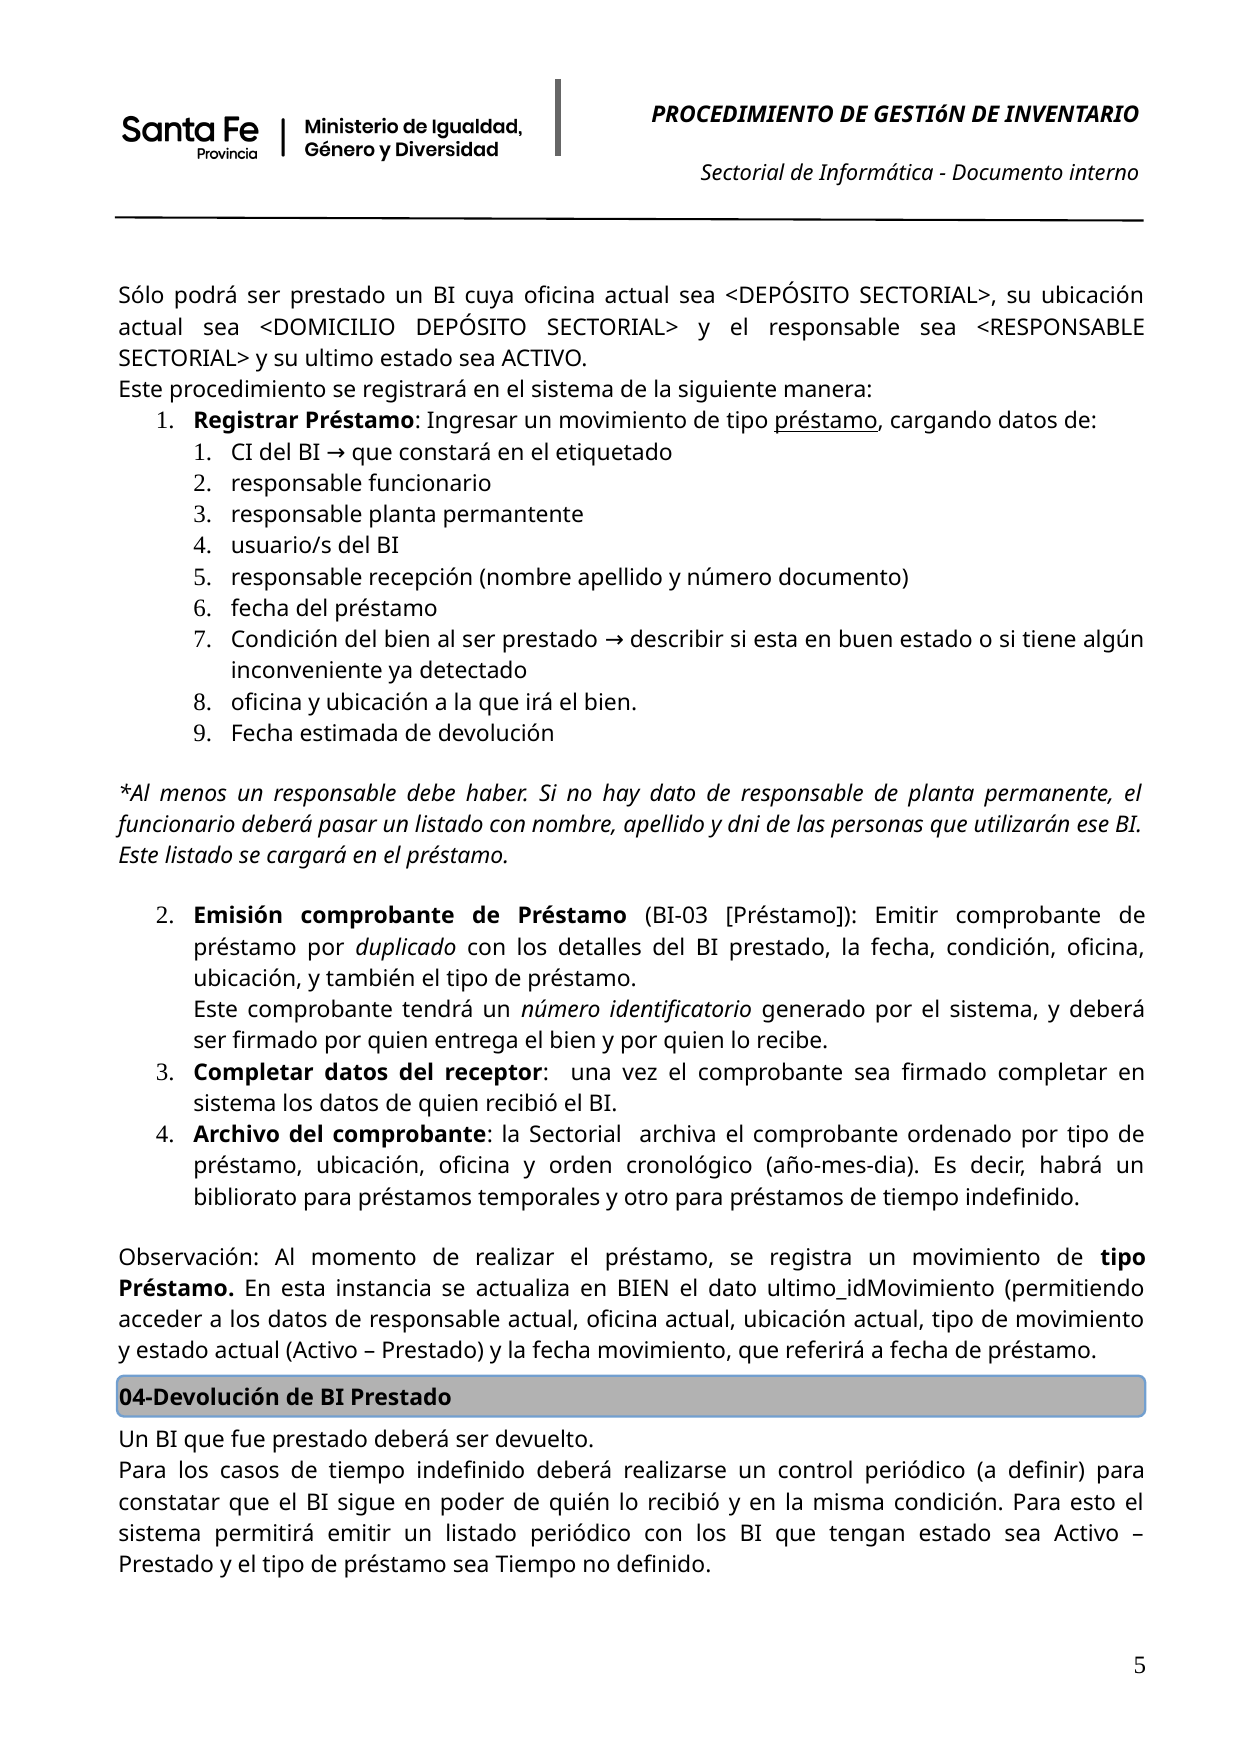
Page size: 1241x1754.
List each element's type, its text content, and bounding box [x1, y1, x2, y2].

list Registrar Préstamo: Ingresar un movimiento de tipo préstamo, cargando datos de: [156, 404, 1146, 436]
list Fecha estimada de devolución [193, 717, 1146, 748]
list fecha del préstamo [193, 592, 1146, 623]
text Sólo podrá ser prestado un BI cuya oficina actual sea <DEPÓSITO SECTORIAL>, su ubicación actual sea <DOMICILIO DEPÓSITO SECTORIAL> y el responsable sea <RESPONSABLE SECTORIAL> y su ultimo estado sea ACTIVO. [118, 279, 1146, 373]
list responsable funcionario [193, 467, 1146, 498]
list Condición del bien al ser prestado → describir si esta en buen estado o si tiene algún inconveniente ya detectado [193, 623, 1146, 686]
text *Al menos un responsable debe haber. Si no hay dato de responsable de planta permanente, el funcionario deberá pasar un listado con nombre, apellido y dni de las personas que utilizarán ese BI. Este listado se cargará en el préstamo. [118, 777, 1146, 871]
text Este procedimiento se registrará en el sistema de la siguiente manera: [118, 373, 1146, 404]
list usuario/s del BI [193, 529, 1146, 561]
list responsable recepción (nombre apellido y número documento) [193, 561, 1146, 592]
list Archivo del comprobante: la Sectorial archiva el comprobante ordenado por tipo de préstamo, ubicación, oficina y orden cronológico (año-mes-dia). Es decir, habrá un bibliorato para préstamos temporales y otro para préstamos de tiempo indefinido. [156, 1118, 1146, 1212]
list responsable planta permantente [193, 498, 1146, 529]
text Observación: Al momento de realizar el préstamo, se registra un movimiento de tipo Préstamo. En esta instancia se actualiza en BIEN el dato ultimo_idMovimiento (permitiendo acceder a los datos de responsable actual, oficina actual, ubicación actual, tipo de movimiento y estado actual (Activo – Prestado) y la fecha movimiento, que referirá a fecha de préstamo. [118, 1241, 1146, 1366]
list oficina y ubicación a la que irá el bien. [193, 686, 1146, 717]
list Completar datos del receptor: una vez el comprobante sea firmado completar en sistema los datos de quien recibió el BI. [156, 1056, 1146, 1118]
list Este comprobante tendrá un número identificatorio generado por el sistema, y deberá ser firmado por quien entrega el bien y por quien lo recibe. [156, 993, 1146, 1056]
text Para los casos de tiempo indefinido deberá realizarse un control periódico (a definir) para constatar que el BI sigue en poder de quién lo recibió y en la misma condición. Para esto el sistema permitirá emitir un listado periódico con los BI que tengan estado sea Activo – Prestado y el tipo de préstamo sea Tiempo no definido. [118, 1454, 1146, 1579]
list Emisión comprobante de Préstamo (BI-03 [Préstamo]): Emitir comprobante de préstamo por duplicado con los detalles del BI prestado, la fecha, condición, oficina, ubicación, y también el tipo de préstamo. [156, 899, 1146, 993]
text Un BI que fue prestado deberá ser devuelto. [118, 1423, 1146, 1454]
list CI del BI → que constará en el etiquetado [193, 436, 1146, 467]
picture [102, 100, 550, 170]
